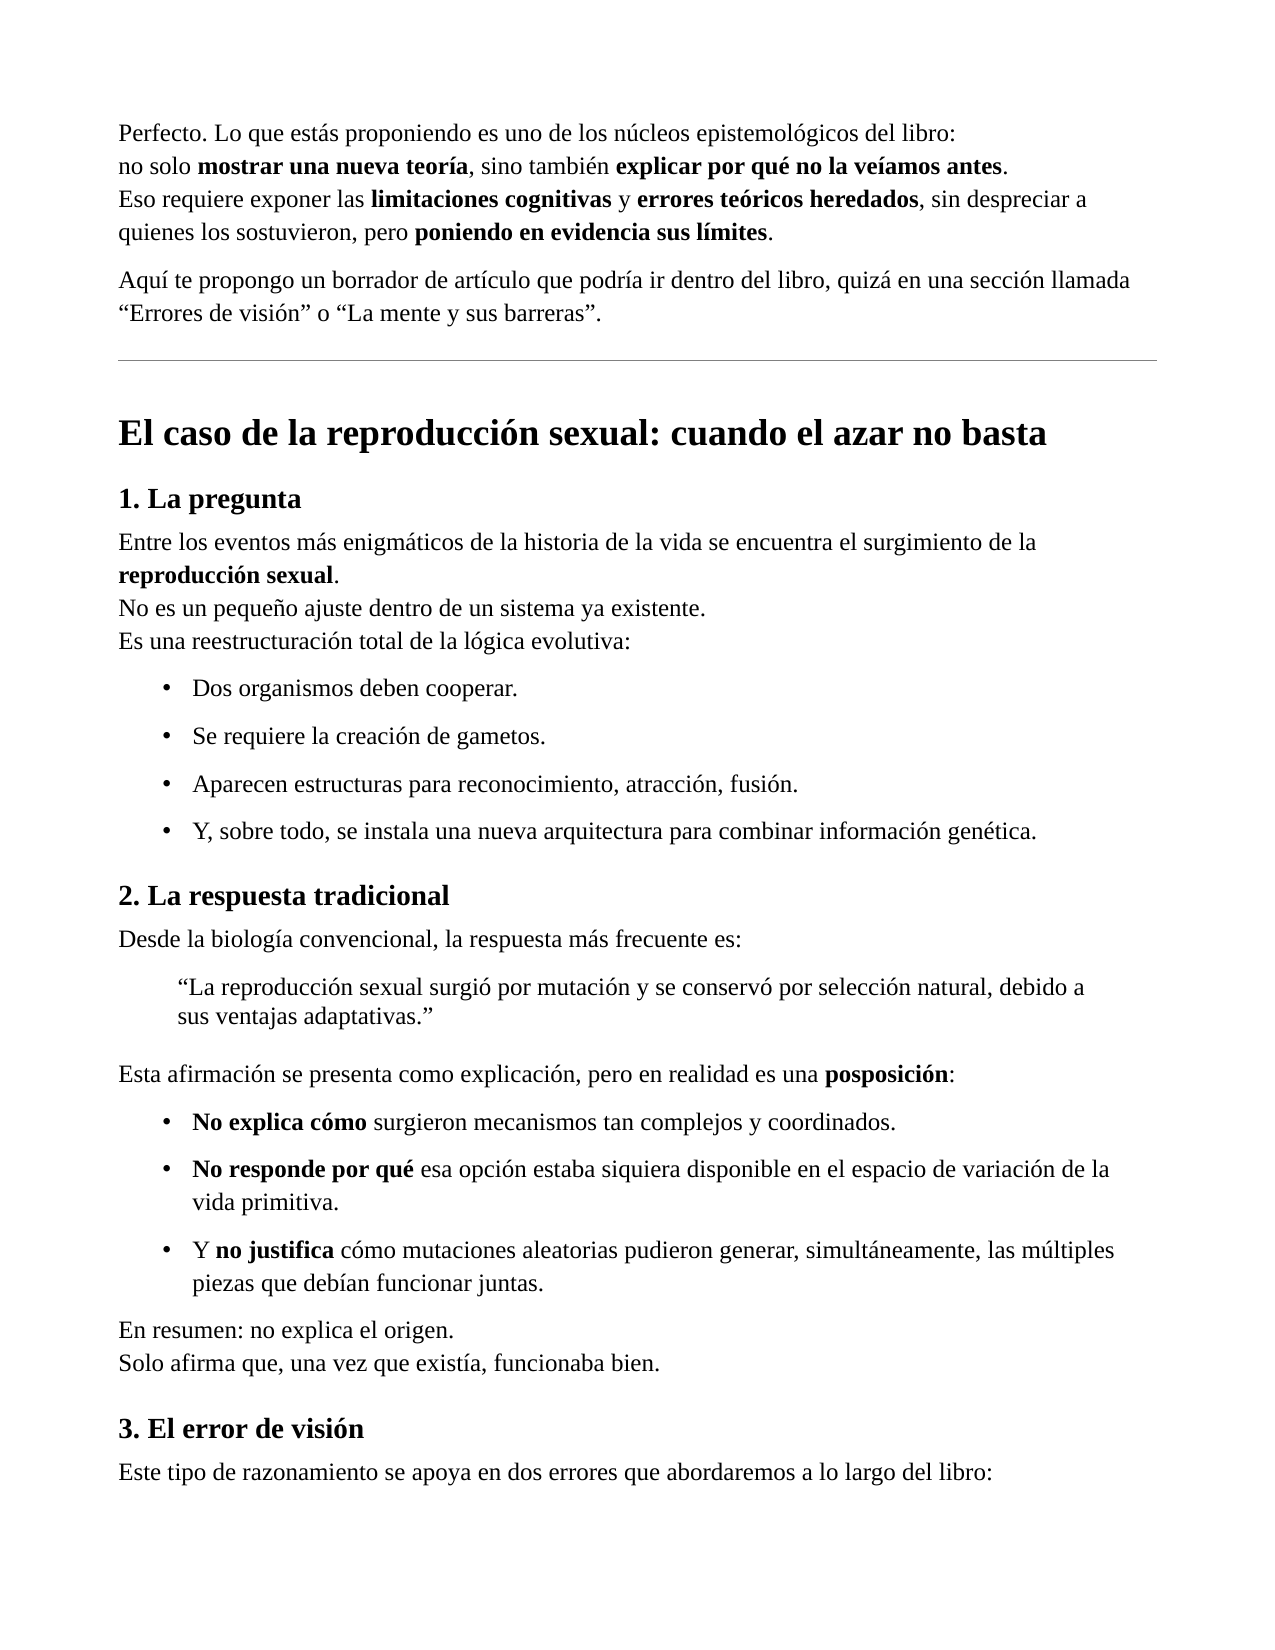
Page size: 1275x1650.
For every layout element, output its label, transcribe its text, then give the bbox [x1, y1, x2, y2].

text Aquí te propongo un borrador de artículo que podría ir dentro del libro, quizá en una sección llamada “Errores de visión” o “La mente y sus barreras”. [118, 265, 1157, 327]
list No responde por qué esa opción estaba siquiera disponible en el espacio de variación de la vida primitiva. [162, 1154, 1157, 1216]
text Desde la biología convencional, la respuesta más frecuente es: [118, 924, 1157, 953]
text En resumen: no explica el origen. Solo afirma que, una vez que existía, funcionaba bien. [118, 1316, 1157, 1377]
text Esta afirmación se presenta como explicación, pero en realidad es una posposición: [118, 1059, 1157, 1088]
list Aparecen estructuras para reconocimiento, atracción, fusión. [162, 769, 1157, 797]
list Y no justifica cómo mutaciones aleatorias pudieron generar, simultáneamente, las múltiples piezas que debían funcionar juntas. [162, 1235, 1157, 1297]
subtitle 1. La pregunta [118, 481, 1157, 514]
text Perfecto. Lo que estás proponiendo es uno de los núcleos epistemológicos del libro: no solo mostrar una nueva teoría, sino también explicar por qué no la veíamos antes. Eso requiere exponer las limitaciones cognitivas y errores teóricos heredados, sin despreciar a quienes los sostuvieron, pero poniendo en evidencia sus límites. [118, 118, 1157, 246]
list No explica cómo surgieron mecanismos tan complejos y coordinados. [162, 1107, 1157, 1135]
list Se requiere la creación de gametos. [162, 721, 1157, 750]
subtitle El caso de la reproducción sexual: cuando el azar no basta [118, 411, 1157, 454]
text Este tipo de razonamiento se apoya en dos errores que abordaremos a lo largo del libro: [118, 1457, 1157, 1486]
text “La reproducción sexual surgió por mutación y se conservó por selección natural, debido a sus ventajas adaptativas.” [177, 972, 1098, 1029]
list Y, sobre todo, se instala una nueva arquitectura para combinar información genética. [162, 816, 1157, 845]
list Dos organismos deben cooperar. [162, 673, 1157, 702]
subtitle 2. La respuesta tradicional [118, 878, 1157, 912]
subtitle 3. El error de visión [118, 1411, 1157, 1444]
text Entre los eventos más enigmáticos de la historia de la vida se encuentra el surgimiento de la reproducción sexual. No es un pequeño ajuste dentro de un sistema ya existente. Es una reestructuración total de la lógica evolutiva: [118, 527, 1157, 654]
